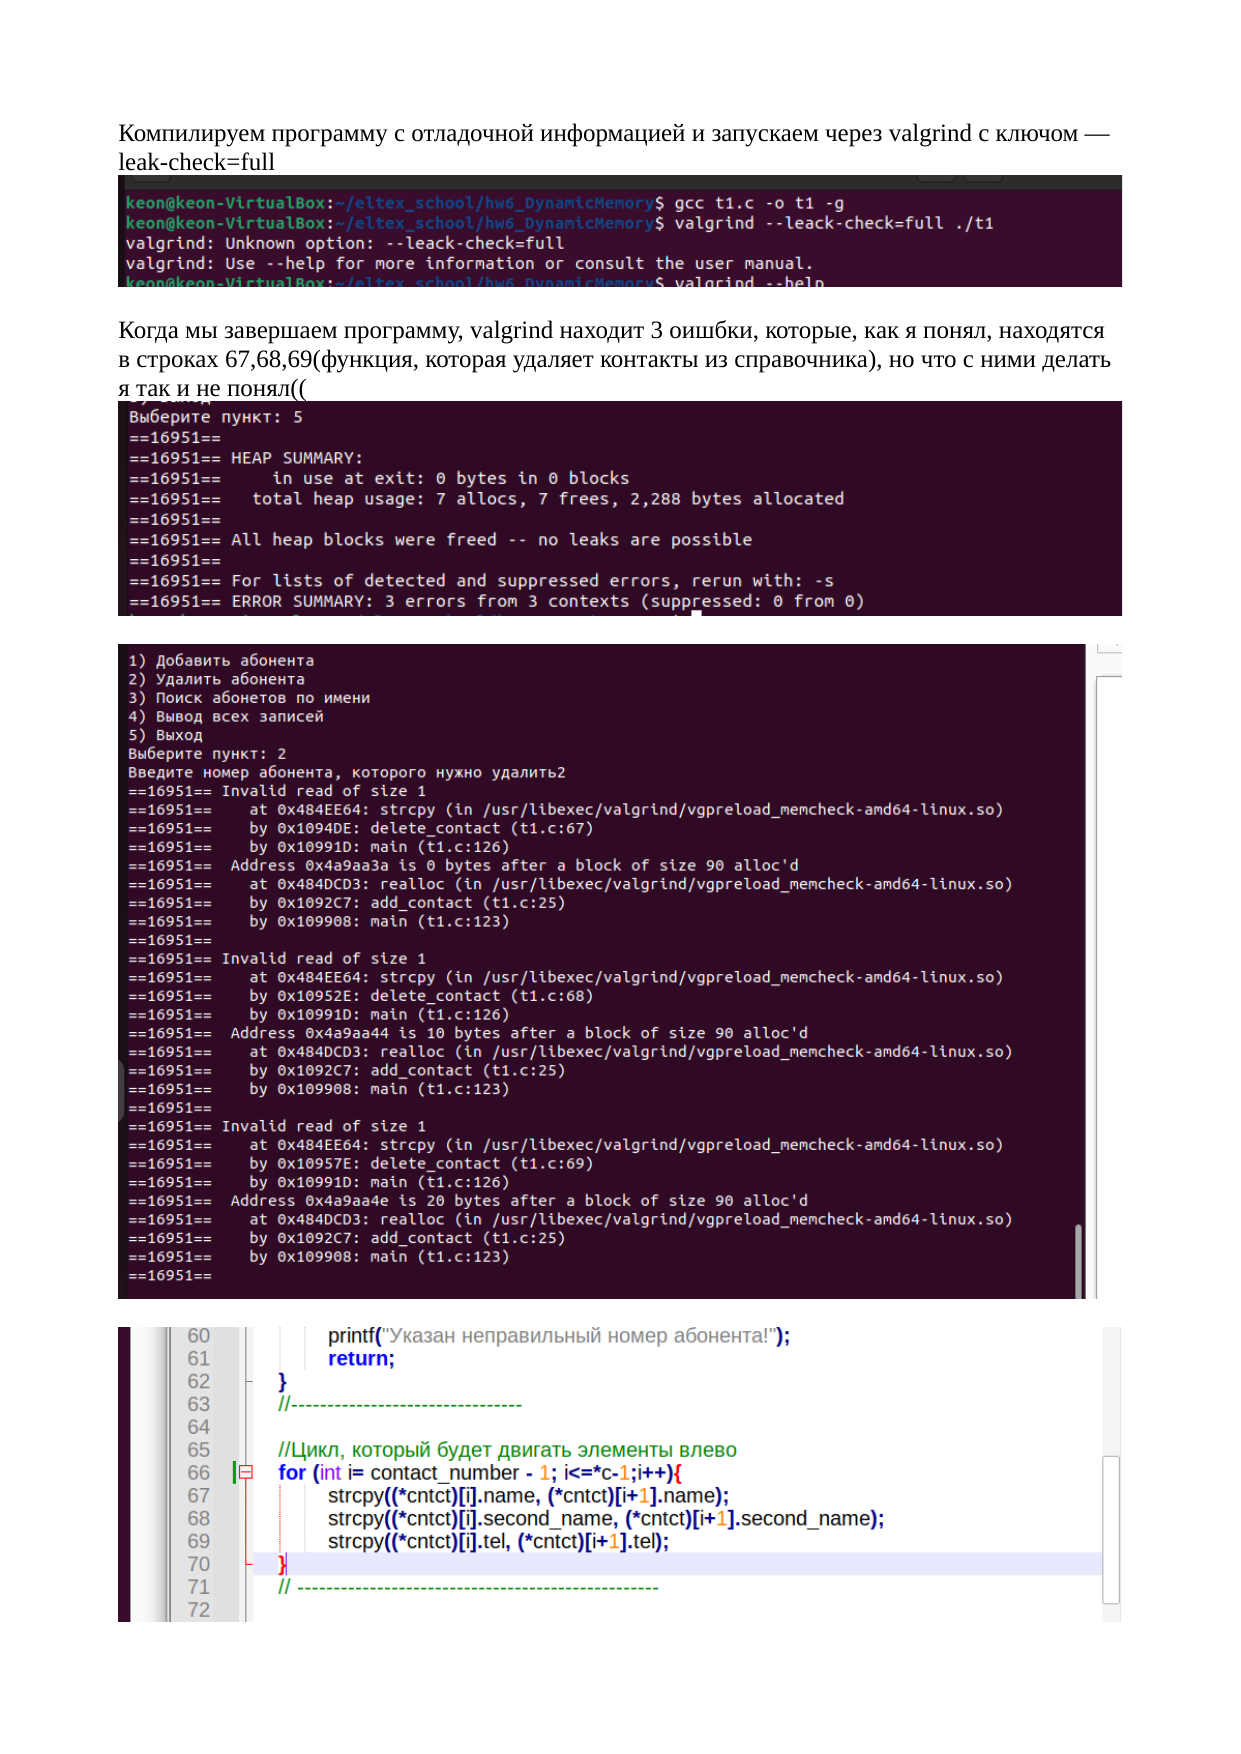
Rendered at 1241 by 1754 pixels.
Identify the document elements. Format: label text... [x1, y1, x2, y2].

text Компилируем программу с отладочной информацией и запускаем через valgrind с ключом —leak-check=full [118, 118, 1122, 175]
picture [118, 1327, 1123, 1622]
text Когда мы завершаем программу, valgrind находит 3 оишбки, которые, как я понял, находятся в строках 67,68,69(функция, которая удаляет контакты из справочника), но что с ними делать я так и не понял(( [118, 315, 1122, 401]
picture [118, 401, 1123, 616]
picture [118, 644, 1123, 1299]
picture [118, 175, 1123, 287]
